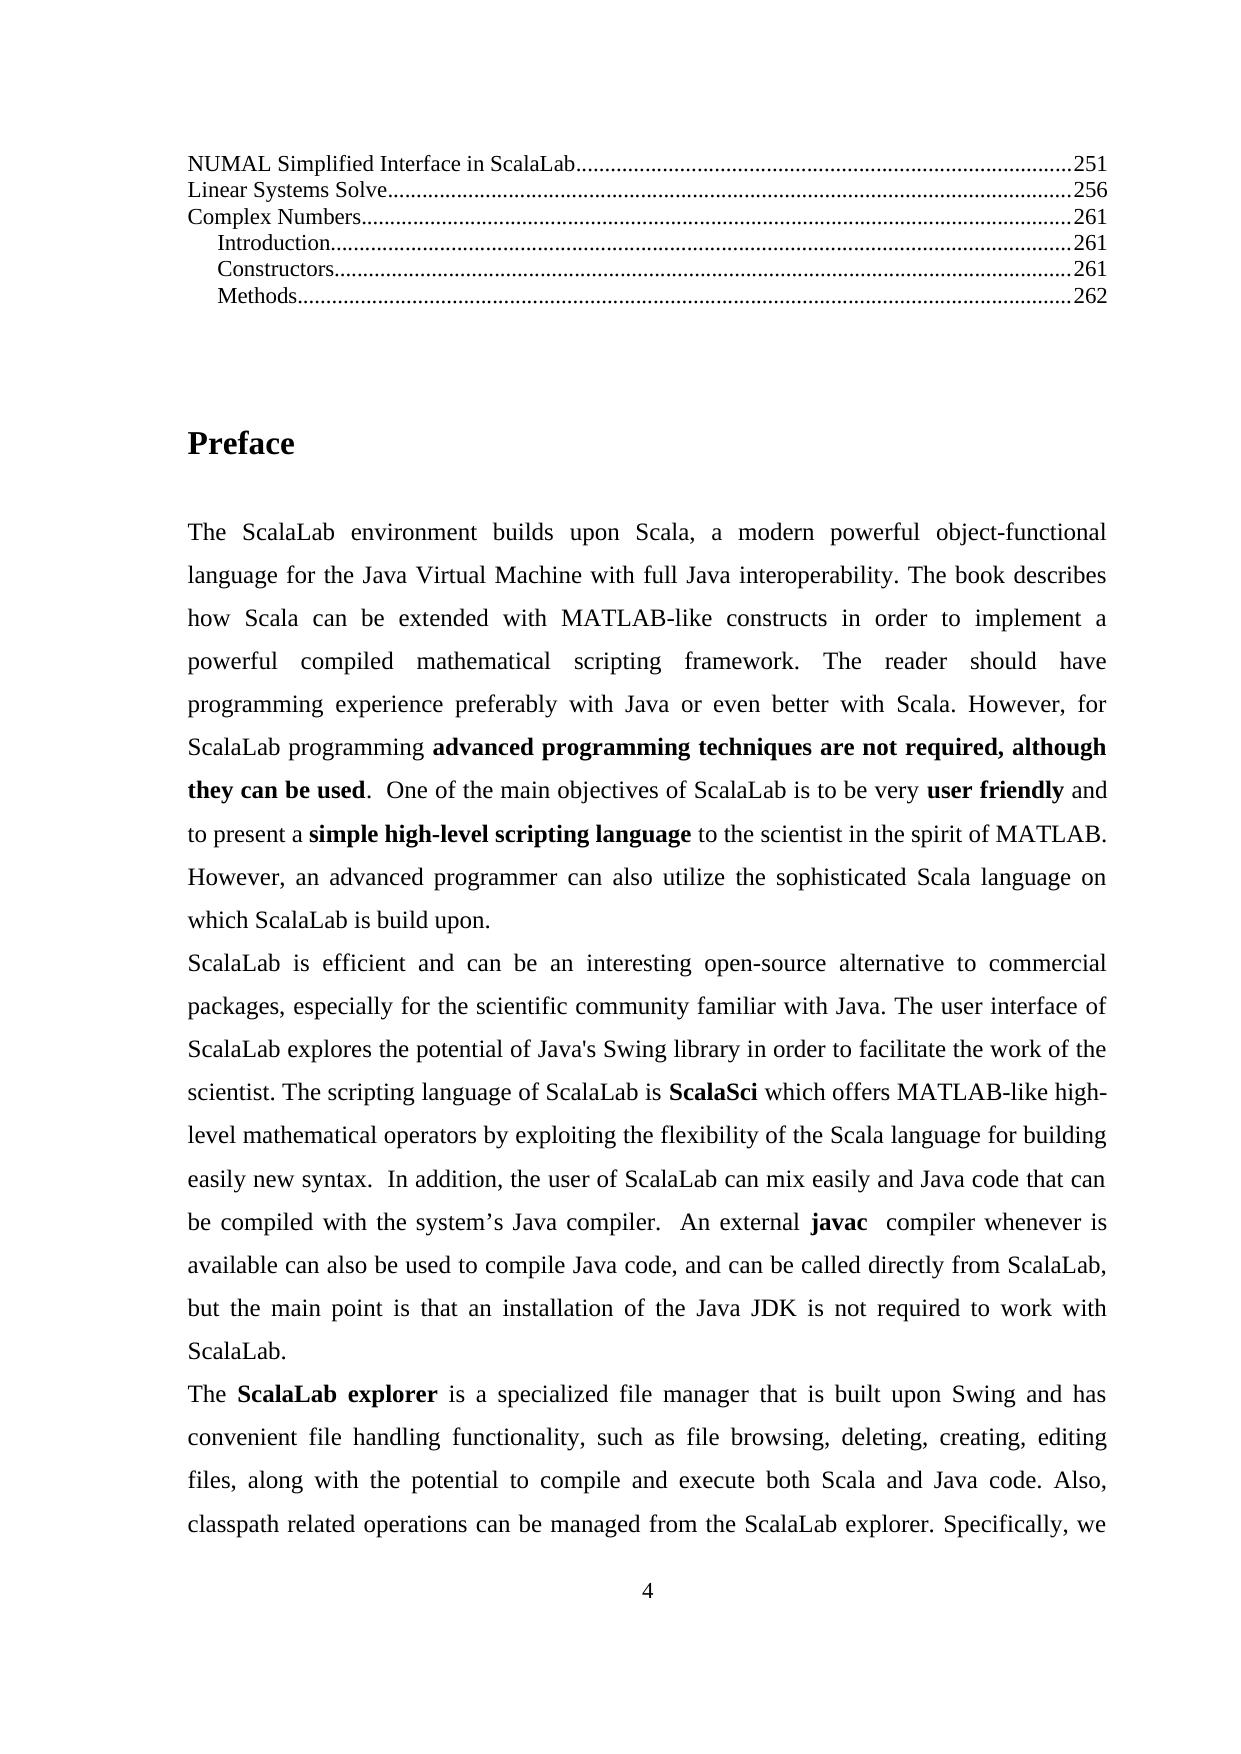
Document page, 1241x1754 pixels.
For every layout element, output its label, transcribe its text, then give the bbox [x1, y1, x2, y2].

text The ScalaLab environment builds upon Scala, a modern powerful object-functional language for the Java Virtual Machine with full Java interoperability. The book describes how Scala can be extended with MATLAB-like constructs in order to implement a powerful compiled mathematical scripting framework. The reader should have programming experience preferably with Java or even better with Scala. However, for ScalaLab programming advanced programming techniques are not required, although they can be used. One of the main objectives of ScalaLab is to be very user friendly and to present a simple high-level scripting language to the scientist in the spirit of MATLAB. However, an advanced programmer can also utilize the sophisticated Scala language on which ScalaLab is build upon. [187, 517, 1108, 934]
text Methods 262 [217, 282, 1108, 308]
text Introduction 261 [217, 229, 1108, 255]
text Preface [187, 423, 1108, 462]
text ScalaLab is efficient and can be an interesting open-source alternative to commercial packages, especially for the scientific community familiar with Java. The user interface of ScalaLab explores the potential of Java's Swing library in order to facilitate the work of the scientist. The scripting language of ScalaLab is ScalaSci which offers MATLAB-like high-level mathematical operators by exploiting the flexibility of the Scala language for building easily new syntax. In addition, the user of ScalaLab can mix easily and Java code that can be compiled with the system’s Java compiler. An external javac compiler whenever is available can also be used to compile Java code, and can be called directly from ScalaLab, but the main point is that an installation of the Java JDK is not required to work with ScalaLab. [187, 948, 1108, 1365]
text Constructors 261 [217, 255, 1108, 282]
text NUMAL Simplified Interface in ScalaLab 251 [187, 150, 1108, 176]
text The ScalaLab explorer is a specialized file manager that is built upon Swing and has convenient file handling functionality, such as file browsing, deleting, creating, editing files, along with the potential to compile and execute both Scala and Java code. Also, classpath related operations can be managed from the ScalaLab explorer. Specifically, we [187, 1379, 1108, 1537]
text Linear Systems Solve 256 [187, 176, 1108, 203]
text Complex Numbers 261 [187, 203, 1108, 229]
